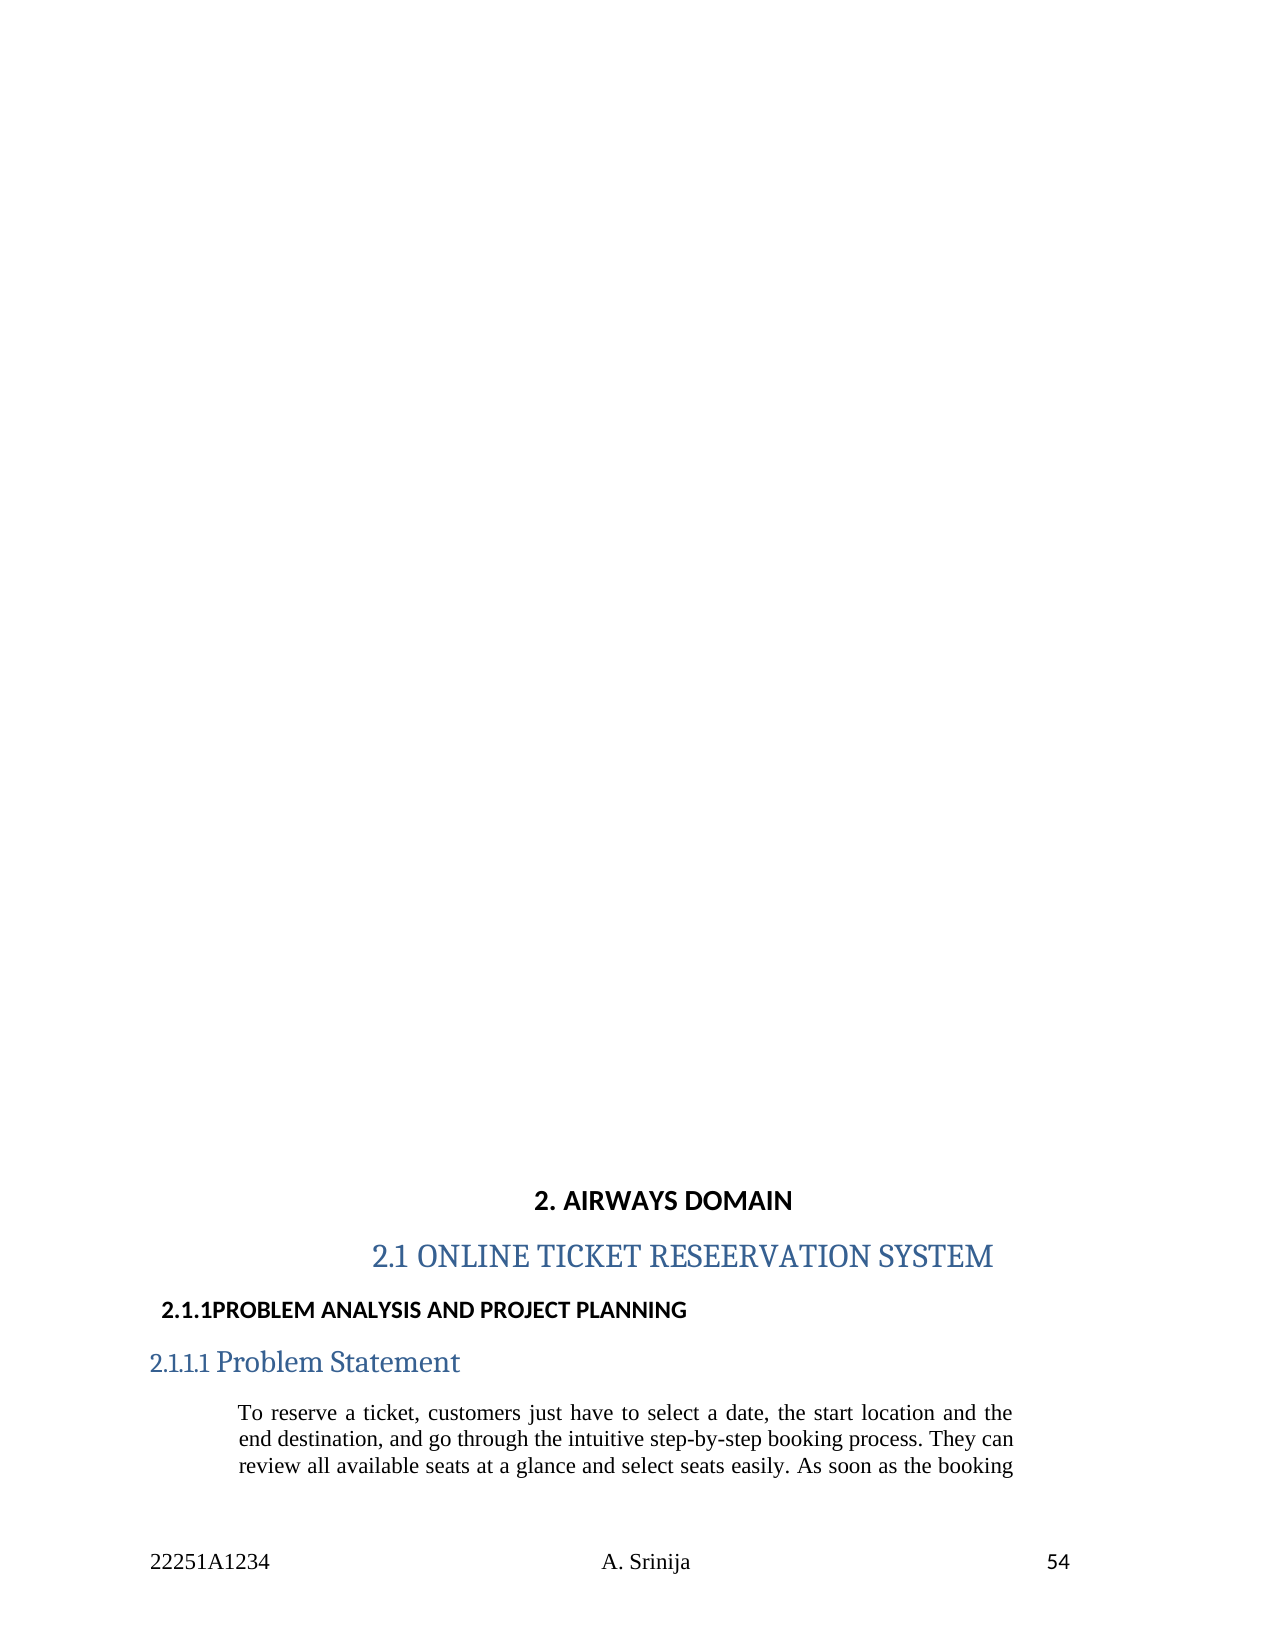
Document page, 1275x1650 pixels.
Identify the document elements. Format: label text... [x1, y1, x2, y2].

text 2.1.1PROBLEM ANALYSIS AND PROJECT PLANNING [161, 1294, 1125, 1325]
text 2. AIRWAYS DOMAIN [150, 1182, 1125, 1218]
subtitle ONLINE TICKET RESEERVATION SYSTEM [372, 1237, 1125, 1276]
subtitle 2.1.1.1 Problem Statement [150, 1344, 1125, 1380]
text To reserve a ticket, customers just have to select a date, the start location and the end destination, and go through the intuitive step-by-step booking process. They can review all available seats at a glance and select seats easily. As soon as the booking [237, 1398, 1014, 1479]
